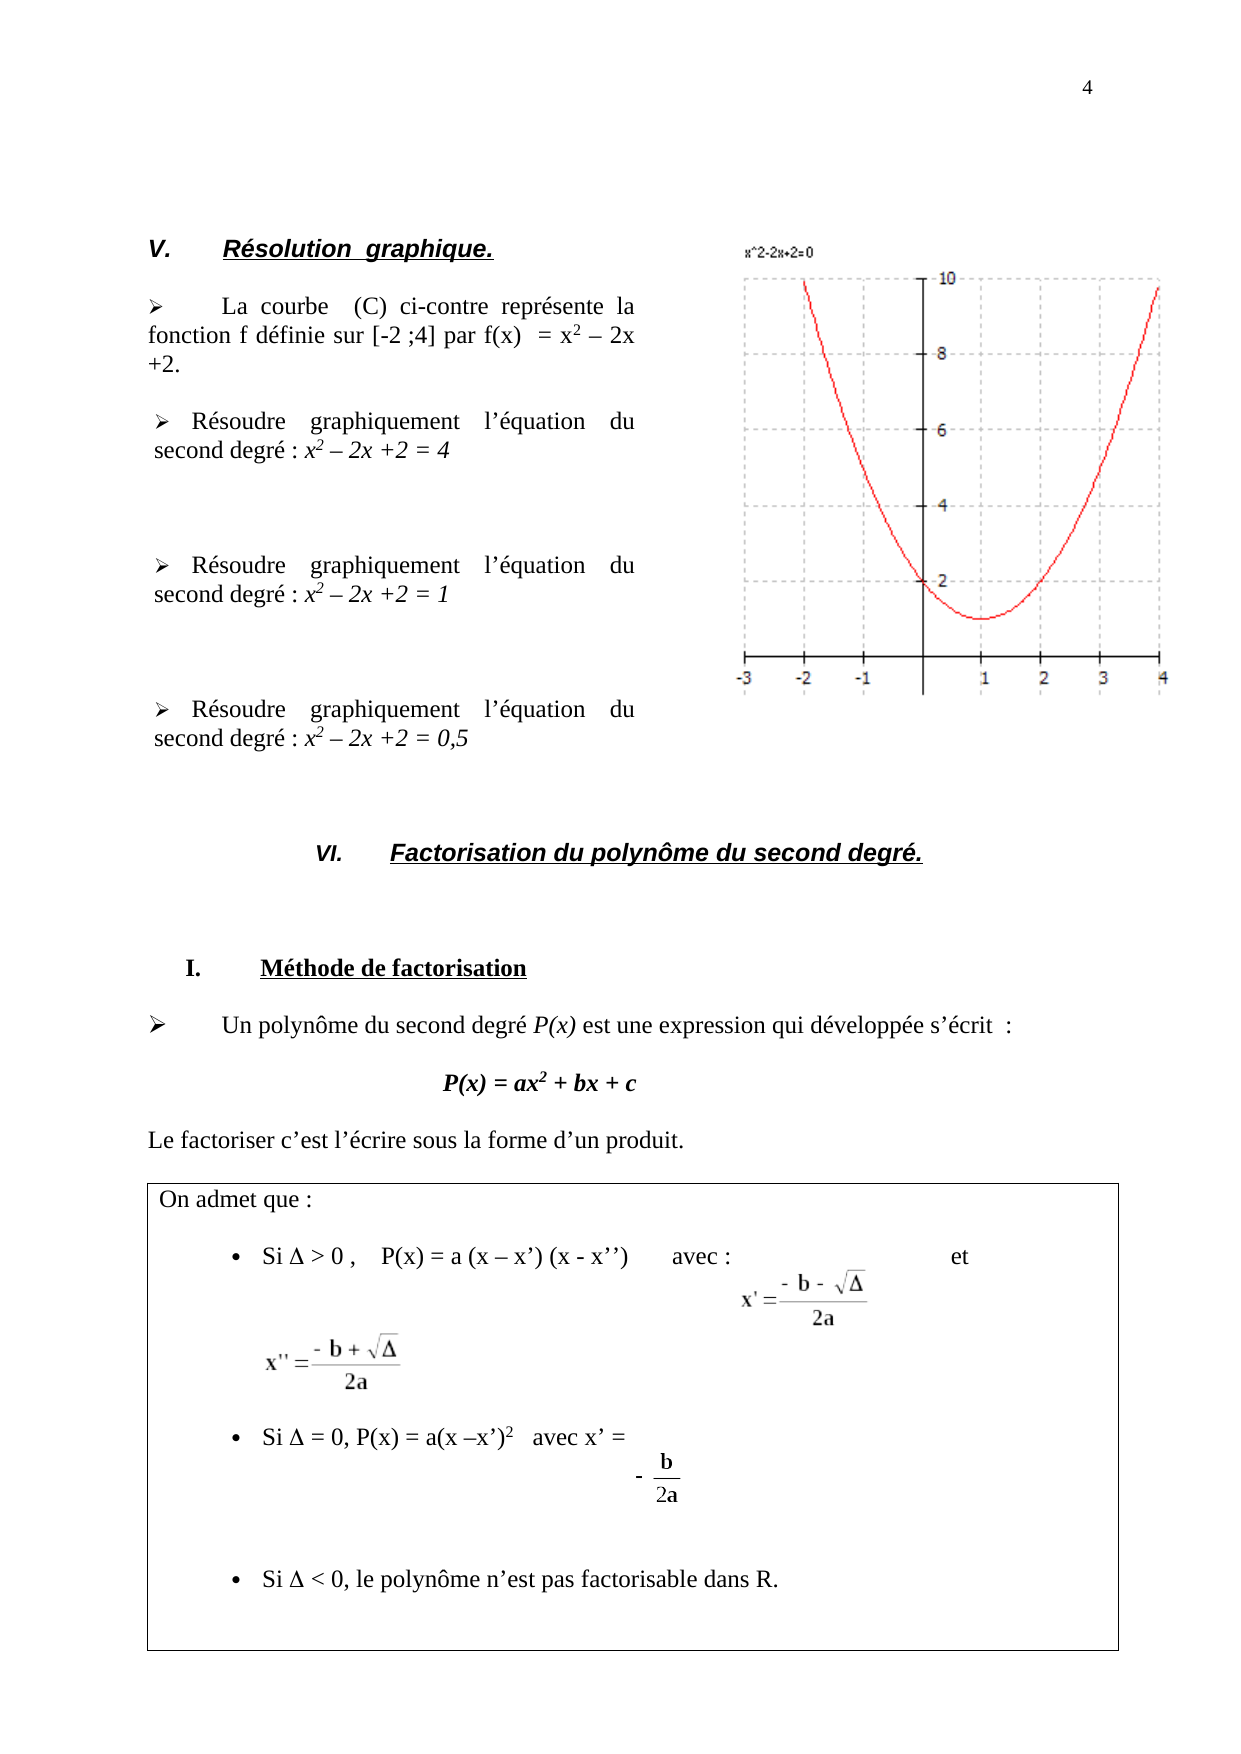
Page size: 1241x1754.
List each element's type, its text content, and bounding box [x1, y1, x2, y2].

list Résoudre graphiquement l’équation du second degré : x2 – 2x +2 = 0,5 [154, 694, 635, 751]
text P(x) = ax2 + bx + c [369, 1068, 1093, 1096]
list Méthode de factorisation [185, 953, 1093, 981]
list Résoudre graphiquement l’équation du second degré : x2 – 2x +2 = 4 [154, 406, 635, 464]
subtitle Résolution graphique. [148, 234, 1093, 263]
text Le factoriser c’est l’écrire sous la forme d’un produit. [148, 1125, 1093, 1154]
list Un polynôme du second degré P(x) est une expression qui développée s’écrit : [148, 1010, 1093, 1039]
table_header On admet que : Si  > 0 , P(x) = a (x – x’) (x - x’’) avec : et Si  = 0, P(x) = a(x –x’)2 avec x’ = Si  < 0, le polynôme n’est pas factorisable dans R. [148, 1184, 1118, 1650]
list Résoudre graphiquement l’équation du second degré : x2 – 2x +2 = 1 [154, 550, 635, 608]
list La courbe (C) ci-contre représente la fonction f définie sur [-2 ;4] par f(x) = x2 – 2x +2. [148, 291, 635, 378]
subtitle Factorisation du polynôme du second degré. [148, 838, 1093, 866]
picture [702, 236, 1201, 736]
